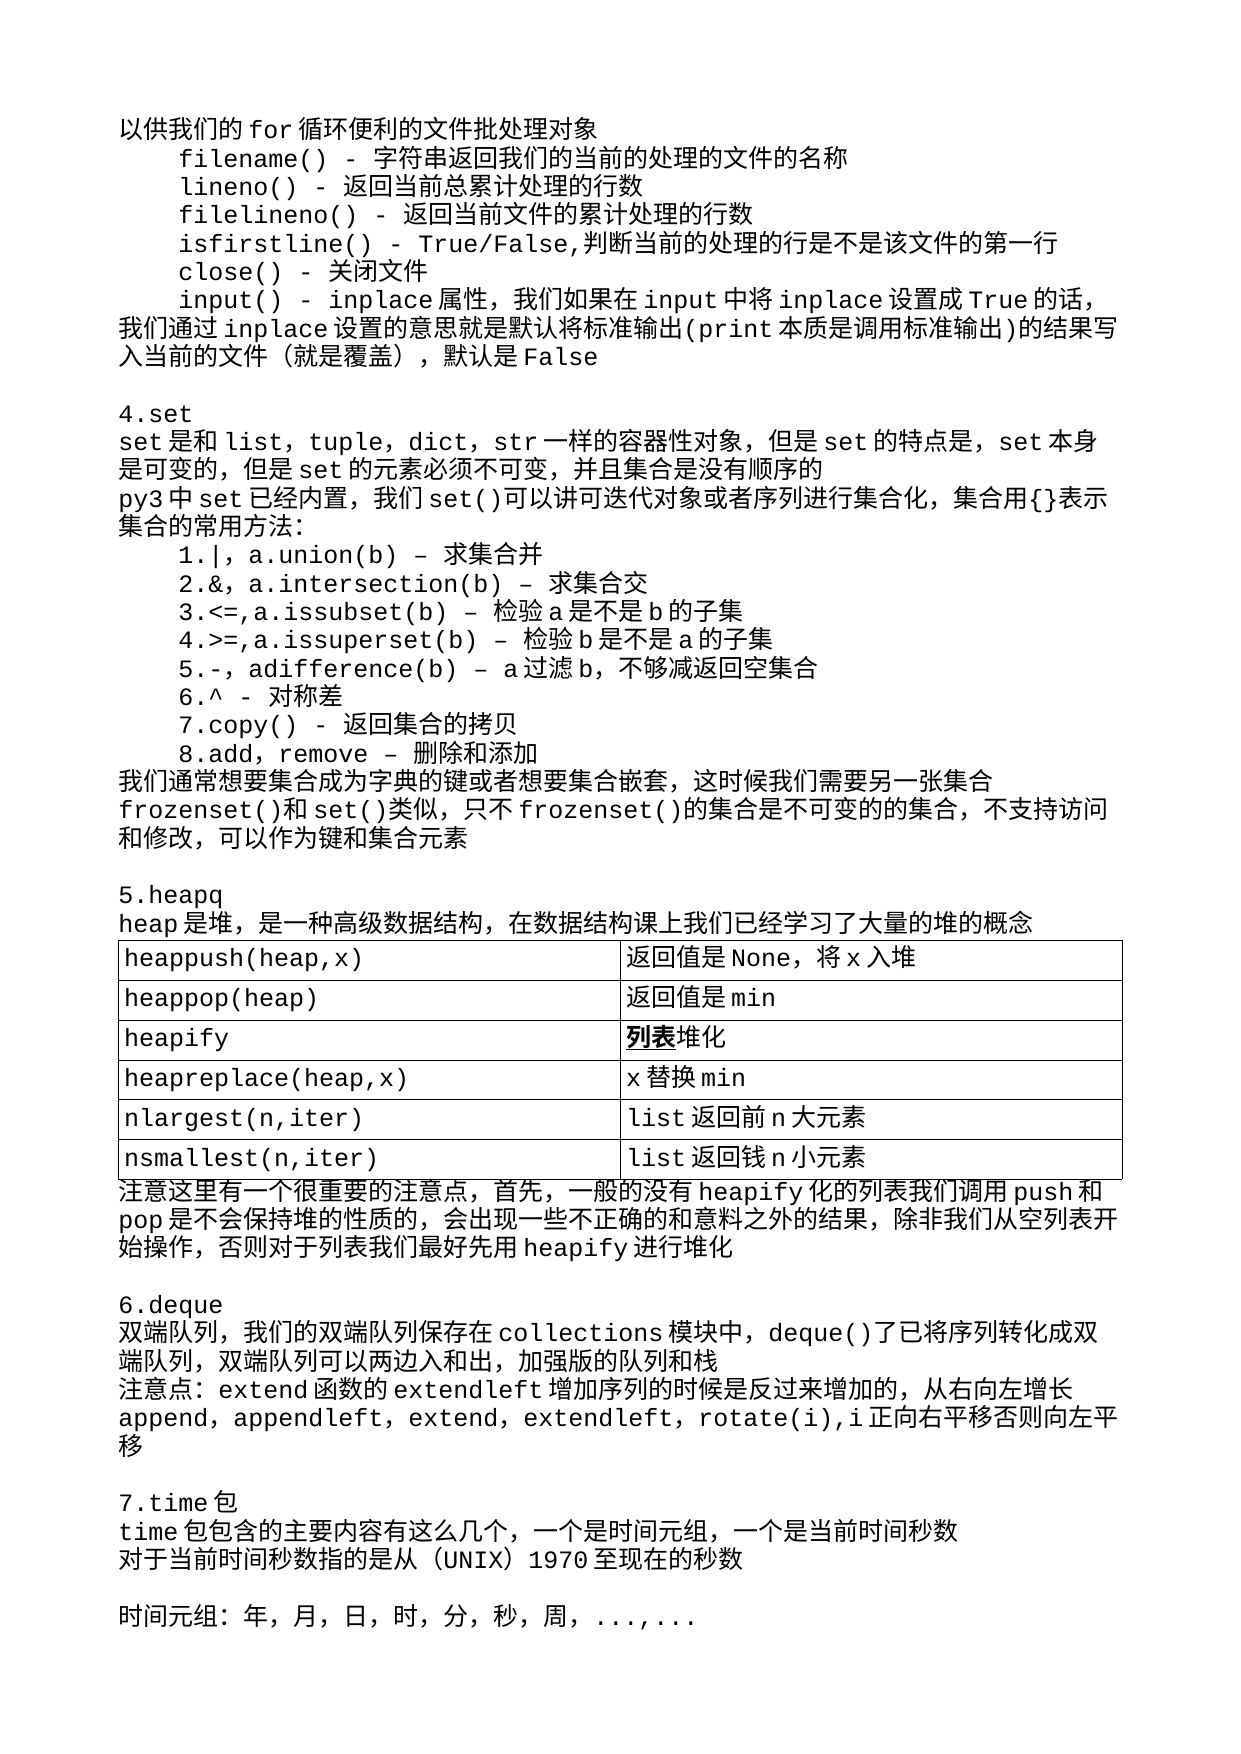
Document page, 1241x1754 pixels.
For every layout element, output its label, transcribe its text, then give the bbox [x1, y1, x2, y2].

table_cell list返回钱n小元素 [621, 1140, 1122, 1179]
text py3中set已经内置，我们set()可以讲可迭代对象或者序列进行集合化，集合用{}表示 [118, 486, 1122, 515]
table_cell nsmallest(n,iter) [119, 1140, 620, 1179]
table_cell heapify [119, 1021, 620, 1059]
text 4.set [118, 401, 1122, 430]
text 时间元组：年，月，日，时，分，秒，周，...,... [118, 1604, 1122, 1633]
text append，appendleft，extend，extendleft，rotate(i),i正向右平移否则向左平移 [118, 1406, 1122, 1463]
text filename() - 字符串返回我们的当前的处理的文件的名称 [118, 146, 1122, 175]
text input() - inplace属性，我们如果在input中将inplace设置成True的话，我们通过inplace设置的意思就是默认将标准输出(print本质是调用标准输出)的结果写入当前的文件（就是覆盖），默认是False [118, 288, 1122, 373]
table_header 返回值是None，将x入堆 [621, 941, 1122, 980]
text 7.copy() - 返回集合的拷贝 [118, 713, 1122, 741]
text 注意点：extend函数的extendleft增加序列的时候是反过来增加的，从右向左增长 [118, 1378, 1122, 1406]
table_cell 列表堆化 [621, 1021, 1122, 1059]
table_cell list返回前n大元素 [621, 1100, 1122, 1139]
text 6.deque [118, 1293, 1122, 1321]
text 8.add，remove – 删除和添加 [118, 741, 1122, 770]
table_header heappush(heap,x) [119, 941, 620, 980]
text isfirstline() - True/False,判断当前的处理的行是不是该文件的第一行 [118, 231, 1122, 260]
text 2.&，a.intersection(b) – 求集合交 [118, 571, 1122, 600]
text set是和list，tuple，dict，str一样的容器性对象，但是set的特点是，set本身是可变的，但是set的元素必须不可变，并且集合是没有顺序的 [118, 430, 1122, 486]
text 5.-，adifference(b) – a过滤b，不够减返回空集合 [118, 656, 1122, 685]
text 对于当前时间秒数指的是从（UNIX）1970至现在的秒数 [118, 1548, 1122, 1576]
table_cell 返回值是min [621, 981, 1122, 1019]
table_cell x替换min [621, 1061, 1122, 1099]
text 5.heapq [118, 883, 1122, 911]
text 4.>=,a.issuperset(b) – 检验b是不是a的子集 [118, 628, 1122, 656]
table_cell heapreplace(heap,x) [119, 1061, 620, 1099]
table_cell nlargest(n,iter) [119, 1100, 620, 1139]
text 6.^ - 对称差 [118, 685, 1122, 713]
text filelineno() - 返回当前文件的累计处理的行数 [118, 203, 1122, 231]
text heap是堆，是一种高级数据结构，在数据结构课上我们已经学习了大量的堆的概念 [118, 911, 1122, 940]
text 双端队列，我们的双端队列保存在collections模块中，deque()了已将序列转化成双端队列，双端队列可以两边入和出，加强版的队列和栈 [118, 1321, 1122, 1378]
text time包包含的主要内容有这么几个，一个是时间元组，一个是当前时间秒数 [118, 1519, 1122, 1548]
text 3.<=,a.issubset(b) – 检验a是不是b的子集 [118, 600, 1122, 628]
table_cell heappop(heap) [119, 981, 620, 1019]
text 1.|，a.union(b) – 求集合并 [118, 543, 1122, 571]
text 集合的常用方法： [118, 515, 1122, 543]
text lineno() - 返回当前总累计处理的行数 [118, 175, 1122, 203]
text close() - 关闭文件 [118, 260, 1122, 288]
text 注意这里有一个很重要的注意点，首先，一般的没有heapify化的列表我们调用push和pop是不会保持堆的性质的，会出现一些不正确的和意料之外的结果，除非我们从空列表开始操作，否则对于列表我们最好先用heapify进行堆化 [118, 1180, 1122, 1264]
text 我们通常想要集合成为字典的键或者想要集合嵌套，这时候我们需要另一张集合frozenset()和set()类似，只不frozenset()的集合是不可变的的集合，不支持访问和修改，可以作为键和集合元素 [118, 770, 1122, 855]
text 7.time包 [118, 1491, 1122, 1519]
text 以供我们的for循环便利的文件批处理对象 [118, 118, 1122, 146]
